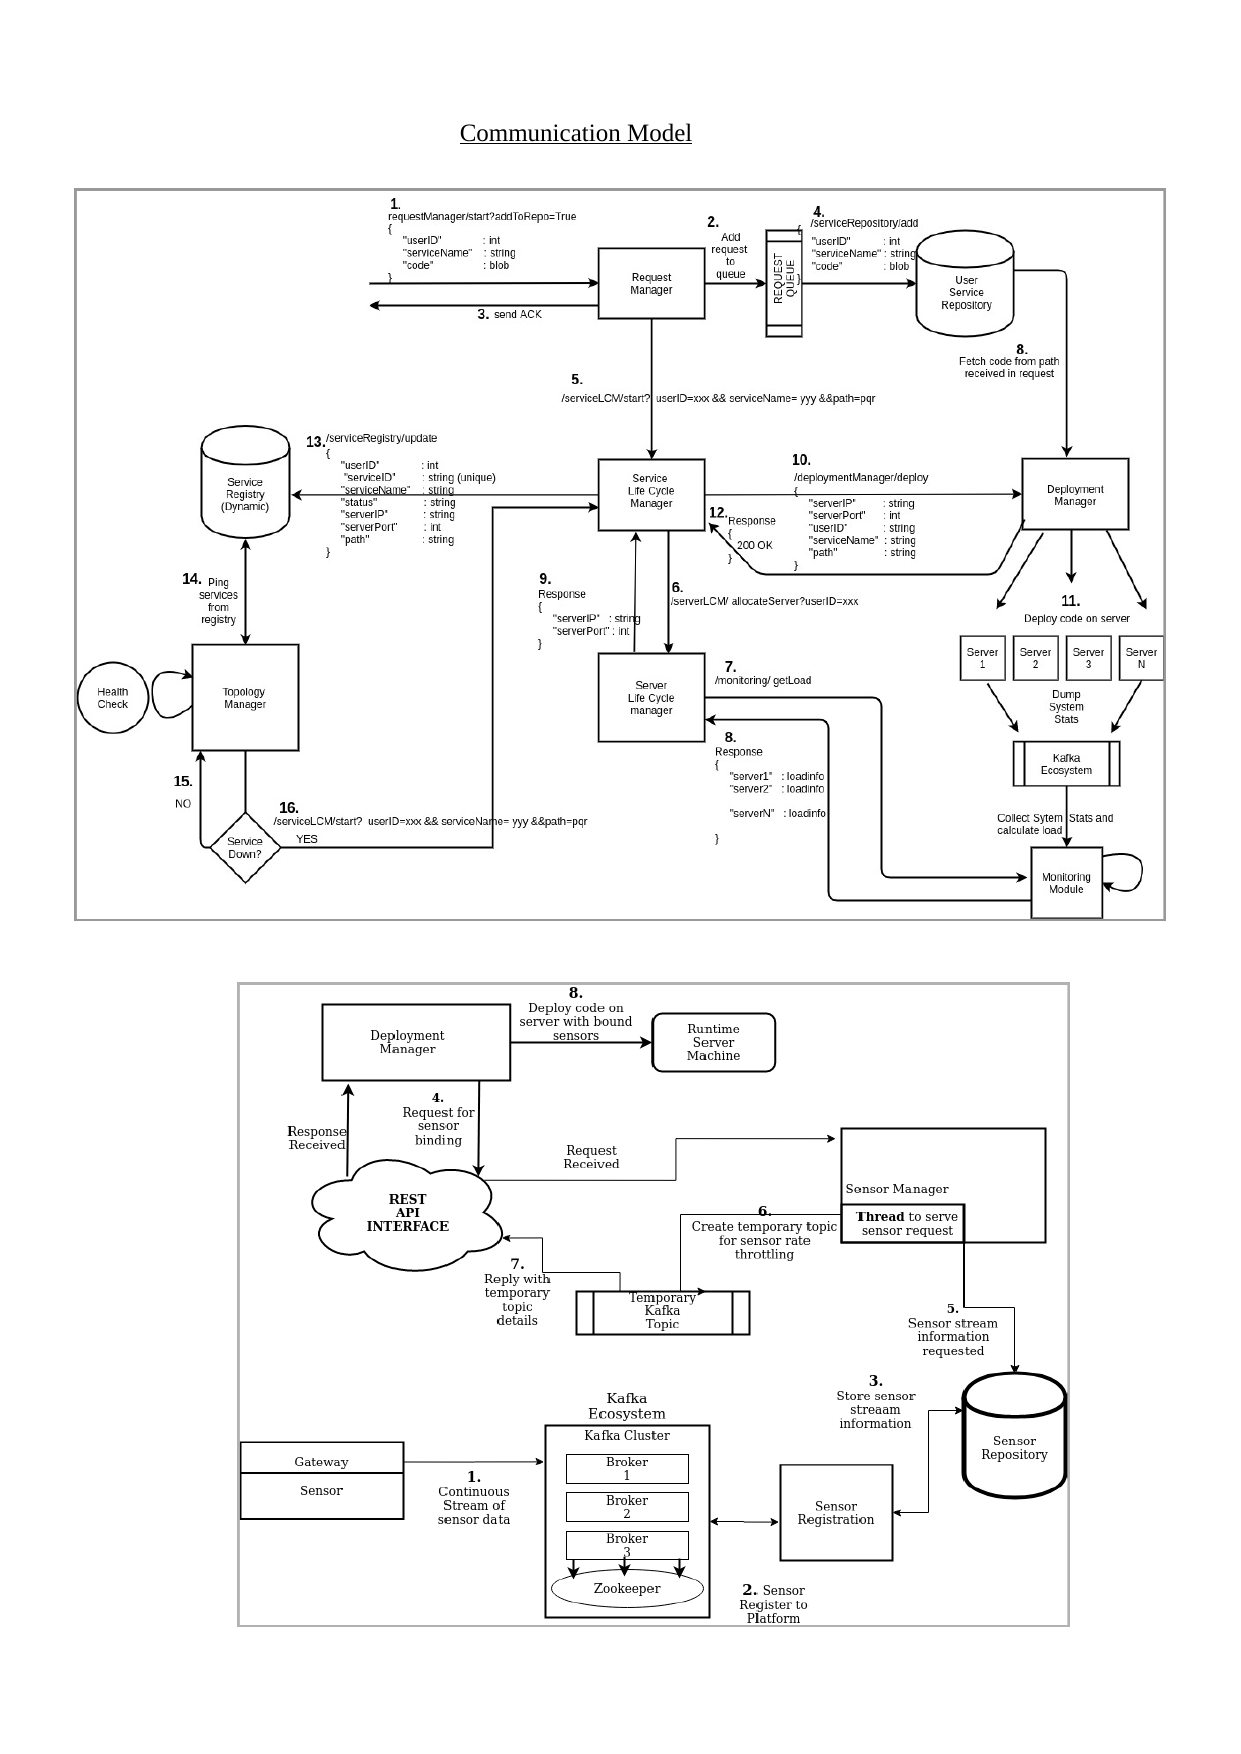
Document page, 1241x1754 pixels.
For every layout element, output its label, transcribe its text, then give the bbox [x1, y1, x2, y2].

picture [76, 191, 1164, 919]
picture [239, 985, 1068, 1625]
text Communication Model [29, 118, 1122, 147]
